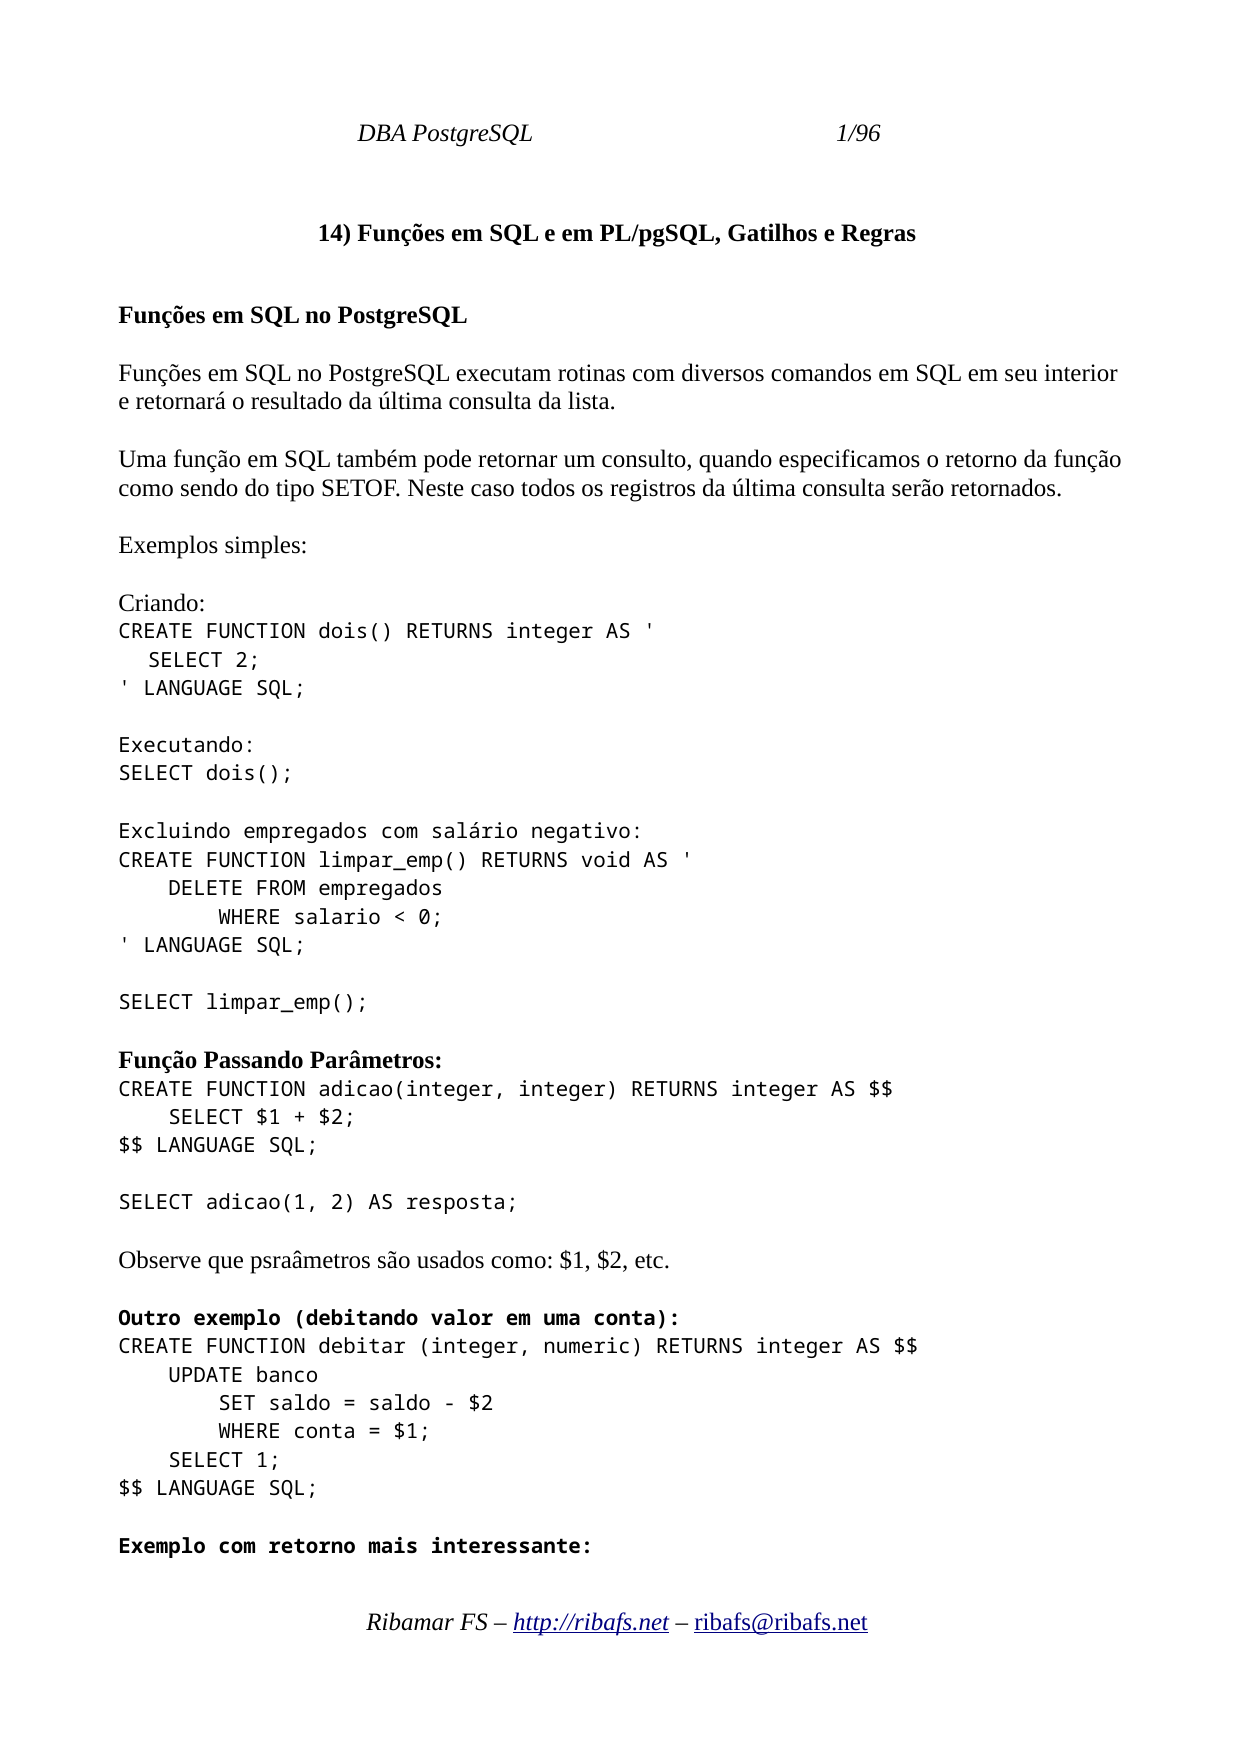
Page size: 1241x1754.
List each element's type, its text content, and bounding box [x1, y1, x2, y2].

text CREATE FUNCTION adicao(integer, integer) RETURNS integer AS $$ [118, 1074, 1122, 1102]
text SELECT 2; [118, 645, 1122, 673]
text DELETE FROM empregados [118, 873, 1122, 902]
text Outro exemplo (debitando valor em uma conta): [118, 1303, 1122, 1331]
text SELECT 1; [118, 1445, 1122, 1473]
text ' LANGUAGE SQL; [118, 673, 1122, 702]
text SELECT dois(); [118, 758, 1122, 787]
text Criando: [118, 588, 1122, 616]
text Observe que psraâmetros são usados como: $1, $2, etc. [118, 1245, 1122, 1274]
text Funções em SQL no PostgreSQL executam rotinas com diversos comandos em SQL em seu interior e retornará o resultado da última consulta da lista. [118, 358, 1122, 415]
text CREATE FUNCTION debitar (integer, numeric) RETURNS integer AS $$ [118, 1331, 1122, 1360]
text UPDATE banco [118, 1360, 1122, 1388]
text SET saldo = saldo - $2 [118, 1388, 1122, 1417]
text Função Passando Parâmetros: [118, 1045, 1122, 1074]
text SELECT $1 + $2; [118, 1102, 1122, 1131]
text Excluindo empregados com salário negativo: [118, 816, 1122, 845]
text Exemplo com retorno mais interessante: [118, 1531, 1122, 1560]
text Exemplos simples: [118, 530, 1122, 559]
text WHERE salario < 0; [118, 902, 1122, 930]
text SELECT adicao(1, 2) AS resposta; [118, 1187, 1122, 1216]
text Funções em SQL no PostgreSQL [118, 300, 1122, 329]
text CREATE FUNCTION limpar_emp() RETURNS void AS ' [118, 845, 1122, 873]
text Uma função em SQL também pode retornar um consulto, quando especificamos o retorno da função como sendo do tipo SETOF. Neste caso todos os registros da última consulta serão retornados. [118, 444, 1122, 501]
text WHERE conta = $1; [118, 1417, 1122, 1445]
text 14) Funções em SQL e em PL/pgSQL, Gatilhos e Regras [118, 218, 1122, 246]
text Executando: [118, 730, 1122, 758]
text ' LANGUAGE SQL; [118, 930, 1122, 959]
text CREATE FUNCTION dois() RETURNS integer AS ' [118, 616, 1122, 645]
text $$ LANGUAGE SQL; [118, 1131, 1122, 1159]
text $$ LANGUAGE SQL; [118, 1473, 1122, 1502]
text SELECT limpar_emp(); [118, 987, 1122, 1016]
